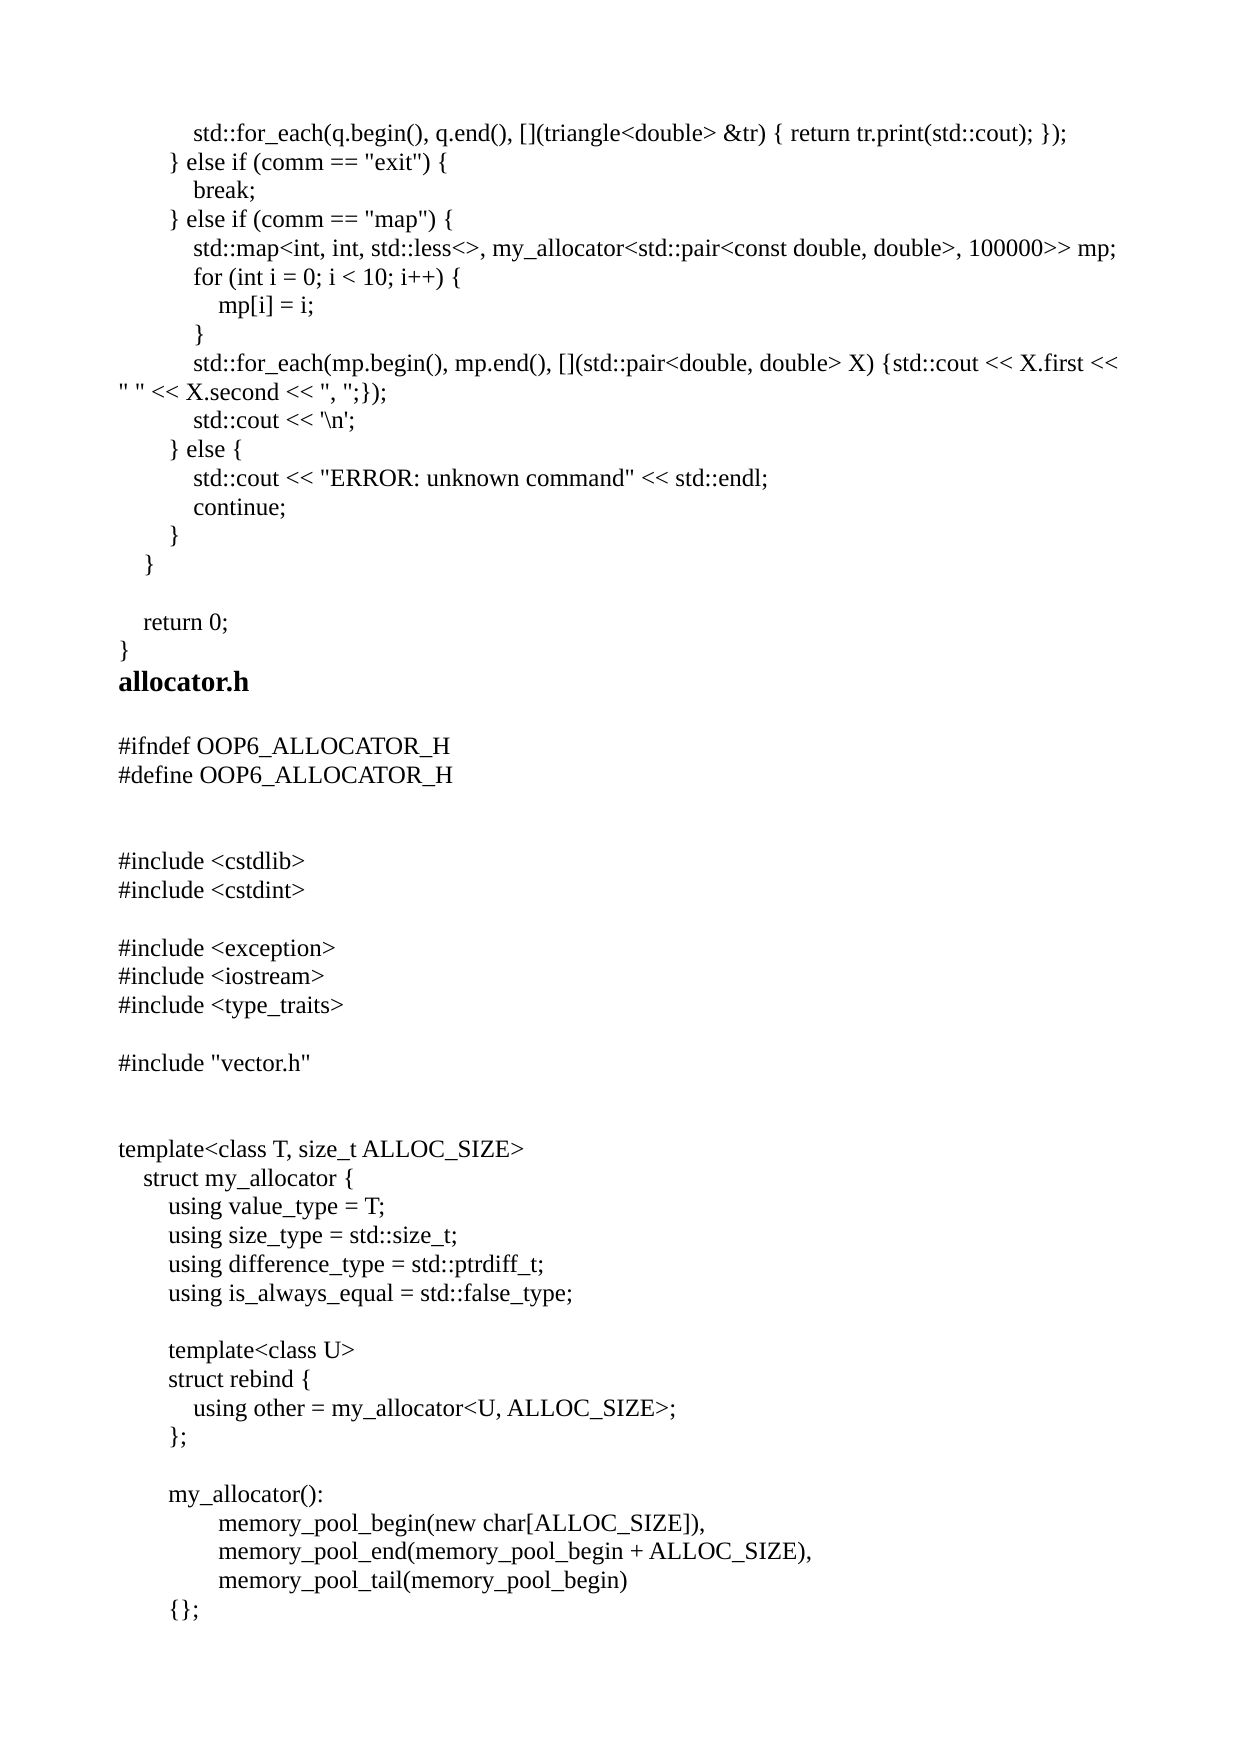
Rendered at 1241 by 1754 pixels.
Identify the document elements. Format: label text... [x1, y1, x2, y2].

text for (int i = 0; i < 10; i++) { [118, 262, 1122, 291]
text struct rebind { [118, 1364, 1122, 1393]
text #include "vector.h" [118, 1048, 1122, 1076]
text #include <exception> [118, 933, 1122, 961]
text } else { [118, 434, 1122, 463]
text continue; [118, 492, 1122, 521]
text std::cout << "ERROR: unknown command" << std::endl; [118, 463, 1122, 492]
text } [118, 636, 1122, 664]
text } [118, 521, 1122, 549]
text using difference_type = std::ptrdiff_t; [118, 1249, 1122, 1278]
text break; [118, 176, 1122, 204]
text template<class U> [118, 1335, 1122, 1364]
text #include <cstdint> [118, 875, 1122, 904]
text using other = my_allocator<U, ALLOC_SIZE>; [118, 1393, 1122, 1421]
text #define OOP6_ALLOCATOR_H [118, 760, 1122, 789]
text using size_type = std::size_t; [118, 1220, 1122, 1249]
text my_allocator(): [118, 1479, 1122, 1508]
text memory_pool_tail(memory_pool_begin) [118, 1565, 1122, 1594]
text mp[i] = i; [118, 291, 1122, 319]
text #include <type_traits> [118, 990, 1122, 1019]
text std::map<int, int, std::less<>, my_allocator<std::pair<const double, double>, 100000>> mp; [118, 233, 1122, 262]
text #include <iostream> [118, 961, 1122, 990]
text }; [118, 1421, 1122, 1450]
text } [118, 319, 1122, 348]
text using is_always_equal = std::false_type; [118, 1278, 1122, 1306]
text template<class T, size_t ALLOC_SIZE> [118, 1134, 1122, 1163]
text using value_type = T; [118, 1191, 1122, 1220]
text #ifndef OOP6_ALLOCATOR_H [118, 731, 1122, 760]
text {}; [118, 1594, 1122, 1623]
text std::for_each(mp.begin(), mp.end(), [](std::pair<double, double> X) {std::cout << X.first << " " << X.second << ", ";}); [118, 348, 1122, 406]
text std::cout << '\n'; [118, 406, 1122, 434]
text return 0; [118, 607, 1122, 636]
text std::for_each(q.begin(), q.end(), [](triangle<double> &tr) { return tr.print(std::cout); }); [118, 118, 1122, 147]
text } else if (comm == "map") { [118, 204, 1122, 233]
text #include <cstdlib> [118, 846, 1122, 875]
text memory_pool_end(memory_pool_begin + ALLOC_SIZE), [118, 1536, 1122, 1565]
text } else if (comm == "exit") { [118, 147, 1122, 176]
text } [118, 549, 1122, 578]
text struct my_allocator { [118, 1163, 1122, 1191]
text allocator.h [118, 664, 1122, 698]
text memory_pool_begin(new char[ALLOC_SIZE]), [118, 1508, 1122, 1536]
